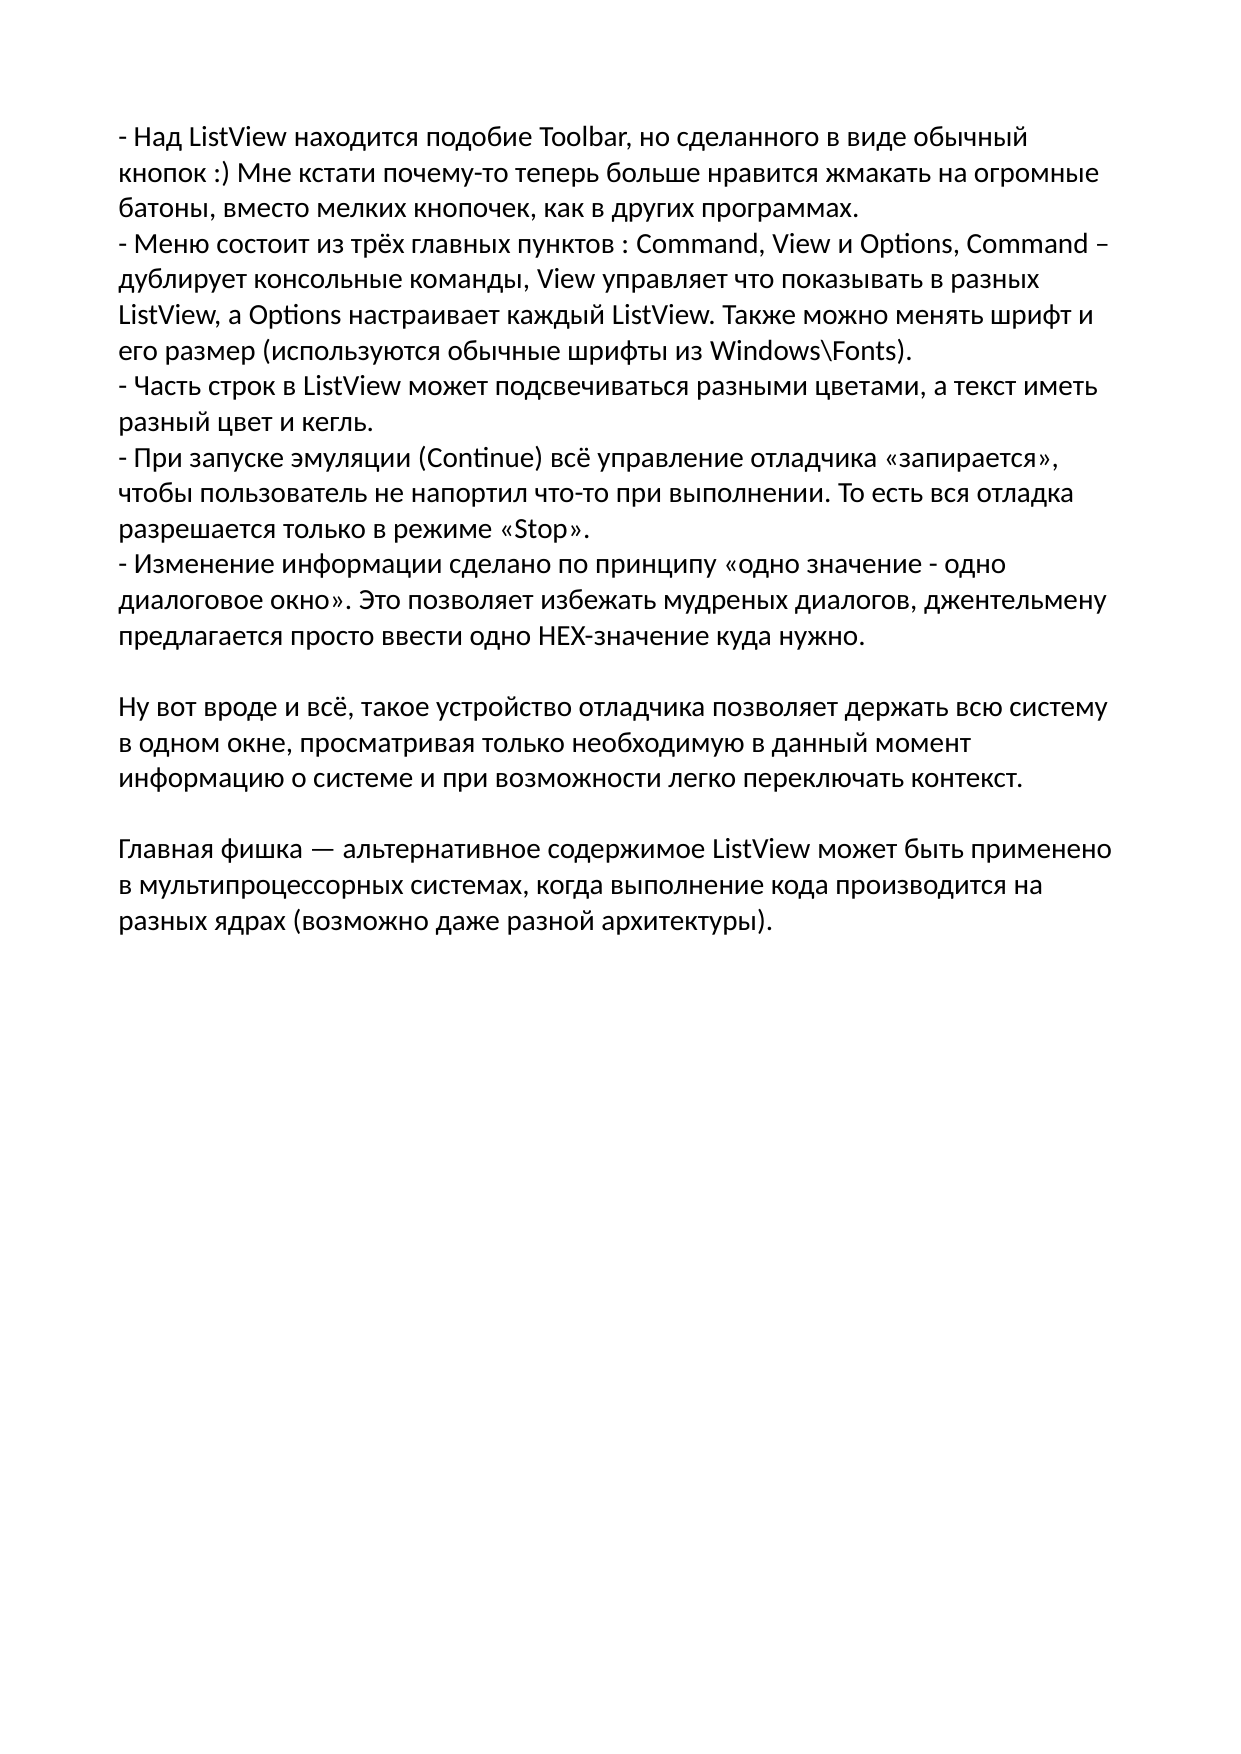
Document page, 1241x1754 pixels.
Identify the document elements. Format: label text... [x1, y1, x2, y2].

text - Над ListView находится подобие Toolbar, но сделанного в виде обычный кнопок :) Мне кстати почему-то теперь больше нравится жмакать на огромные батоны, вместо мелких кнопочек, как в других программах. [118, 118, 1122, 225]
text - Часть строк в ListView может подсвечиваться разными цветами, а текст иметь разный цвет и кегль. [118, 367, 1122, 439]
text - Меню состоит из трёх главных пунктов : Command, View и Options, Command – дублирует консольные команды, View управляет что показывать в разных ListView, а Options настраивает каждый ListView. Также можно менять шрифт и его размер (используются обычные шрифты из Windows\Fonts). [118, 225, 1122, 367]
text - Изменение информации сделано по принципу «одно значение - одно диалоговое окно». Это позволяет избежать мудреных диалогов, джентельмену предлагается просто ввести одно HEX-значение куда нужно. [118, 546, 1122, 652]
text Главная фишка — альтернативное содержимое ListView может быть применено в мультипроцессорных системах, когда выполнение кода производится на разных ядрах (возможно даже разной архитектуры). [118, 831, 1122, 937]
text Ну вот вроде и всё, такое устройство отладчика позволяет держать всю систему в одном окне, просматривая только необходимую в данный момент информацию о системе и при возможности легко переключать контекст. [118, 688, 1122, 795]
text - При запуске эмуляции (Continue) всё управление отладчика «запирается», чтобы пользователь не напортил что-то при выполнении. То есть вся отладка разрешается только в режиме «Stop». [118, 439, 1122, 546]
